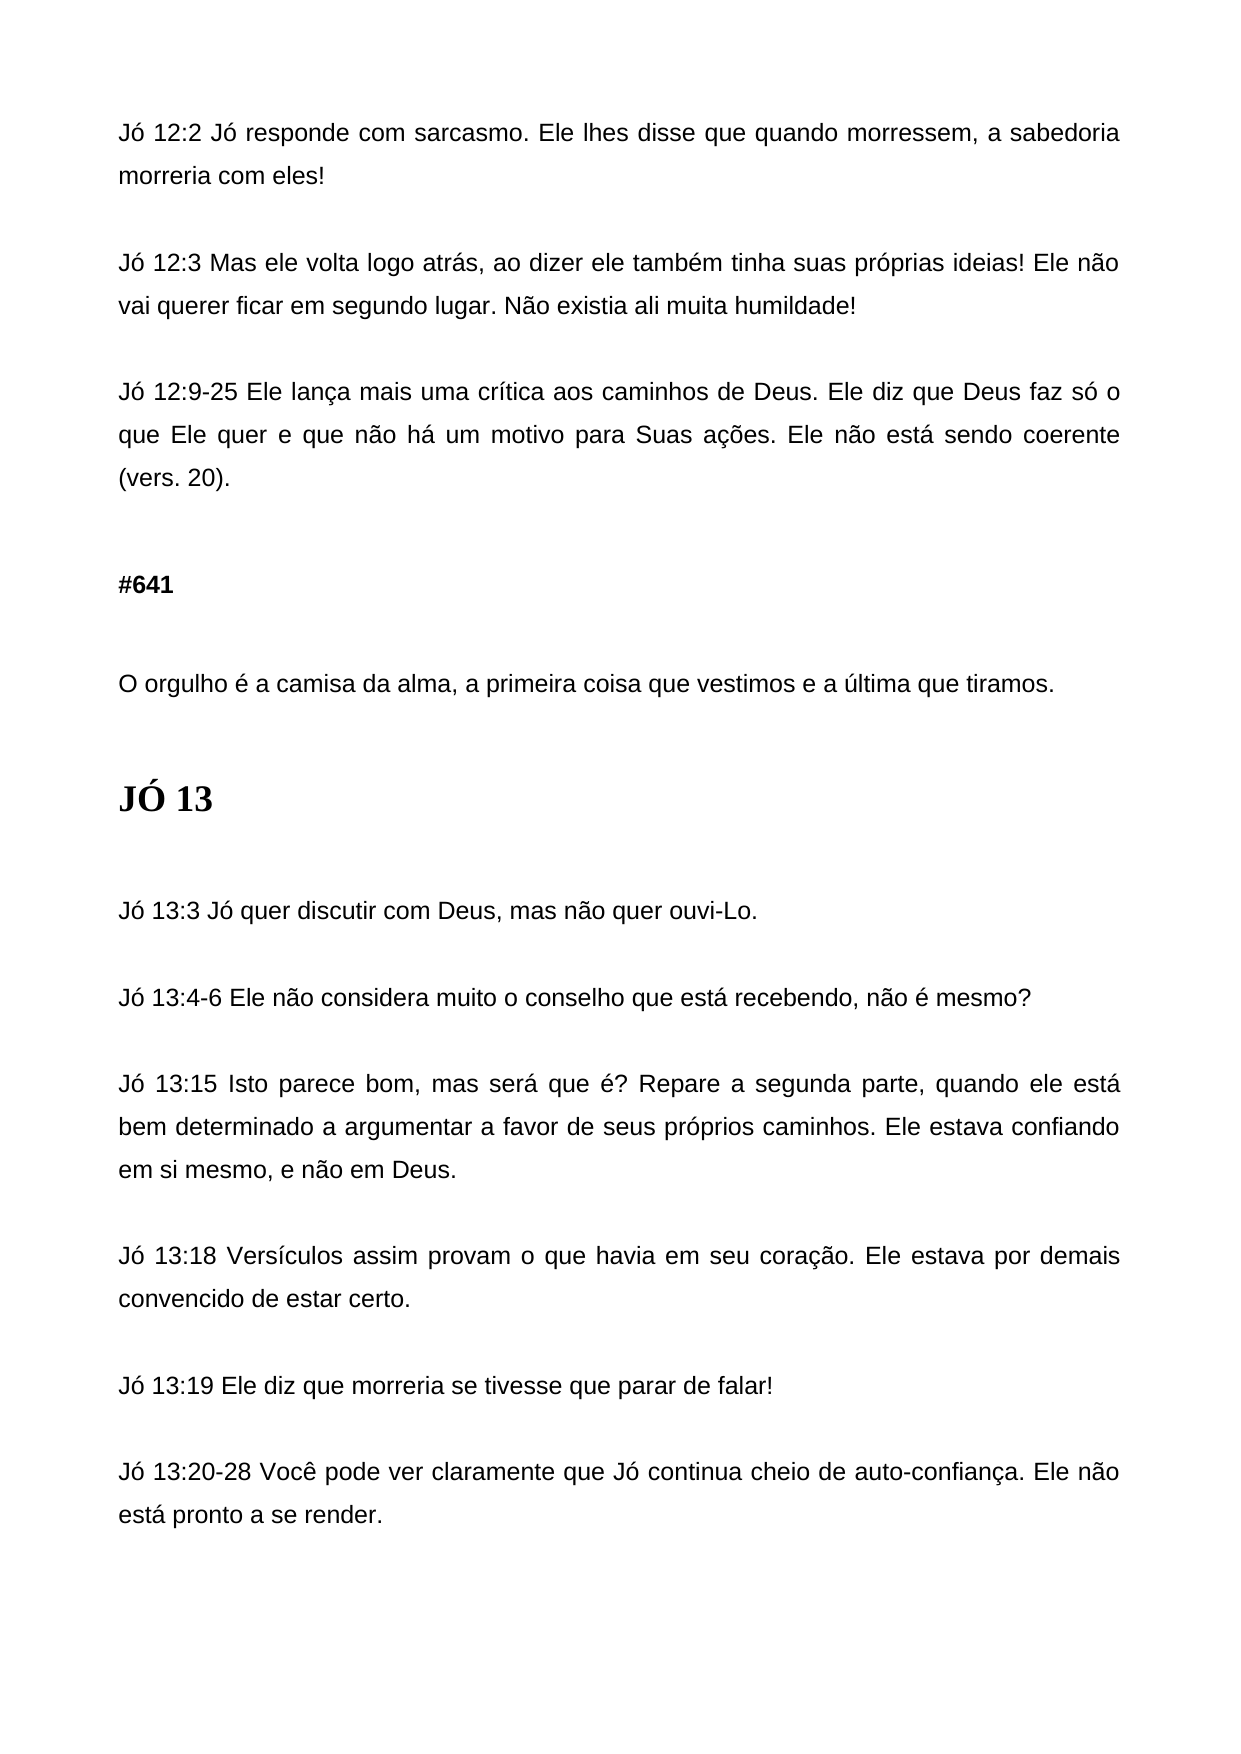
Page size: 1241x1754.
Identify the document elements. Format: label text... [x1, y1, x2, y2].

text Jó 12:2 Jó responde com sarcasmo. Ele lhes disse que quando morressem, a sabedoria morreria com eles! [118, 118, 1122, 190]
text Jó 13:20-28 Você pode ver claramente que Jó continua cheio de auto-confiança. Ele não está pronto a se render. [118, 1457, 1122, 1529]
text Jó 13:15 Isto parece bom, mas será que é? Repare a segunda parte, quando ele está bem determinado a argumentar a favor de seus próprios caminhos. Ele estava confiando em si mesmo, e não em Deus. [118, 1069, 1122, 1184]
text Jó 13:4-6 Ele não considera muito o conselho que está recebendo, não é mesmo? [118, 983, 1122, 1011]
text Jó 12:3 Mas ele volta logo atrás, ao dizer ele também tinha suas próprias ideias! Ele não vai querer ficar em segundo lugar. Não existia ali muita humildade! [118, 247, 1122, 319]
text O orgulho é a camisa da alma, a primeira coisa que vestimos e a última que tiramos. [118, 669, 1122, 698]
text Jó 13:19 Ele diz que morreria se tivesse que parar de falar! [118, 1371, 1122, 1399]
text Jó 13:18 Versículos assim provam o que havia em seu coração. Ele estava por demais convencido de estar certo. [118, 1241, 1122, 1313]
subtitle #641 [118, 570, 1122, 599]
text Jó 13:3 Jó quer discutir com Deus, mas não quer ouvi-Lo. [118, 896, 1122, 925]
subtitle JÓ 13 [118, 776, 1122, 819]
text Jó 12:9-25 Ele lança mais uma crítica aos caminhos de Deus. Ele diz que Deus faz só o que Ele quer e que não há um motivo para Suas ações. Ele não está sendo coerente (vers. 20). [118, 377, 1122, 492]
